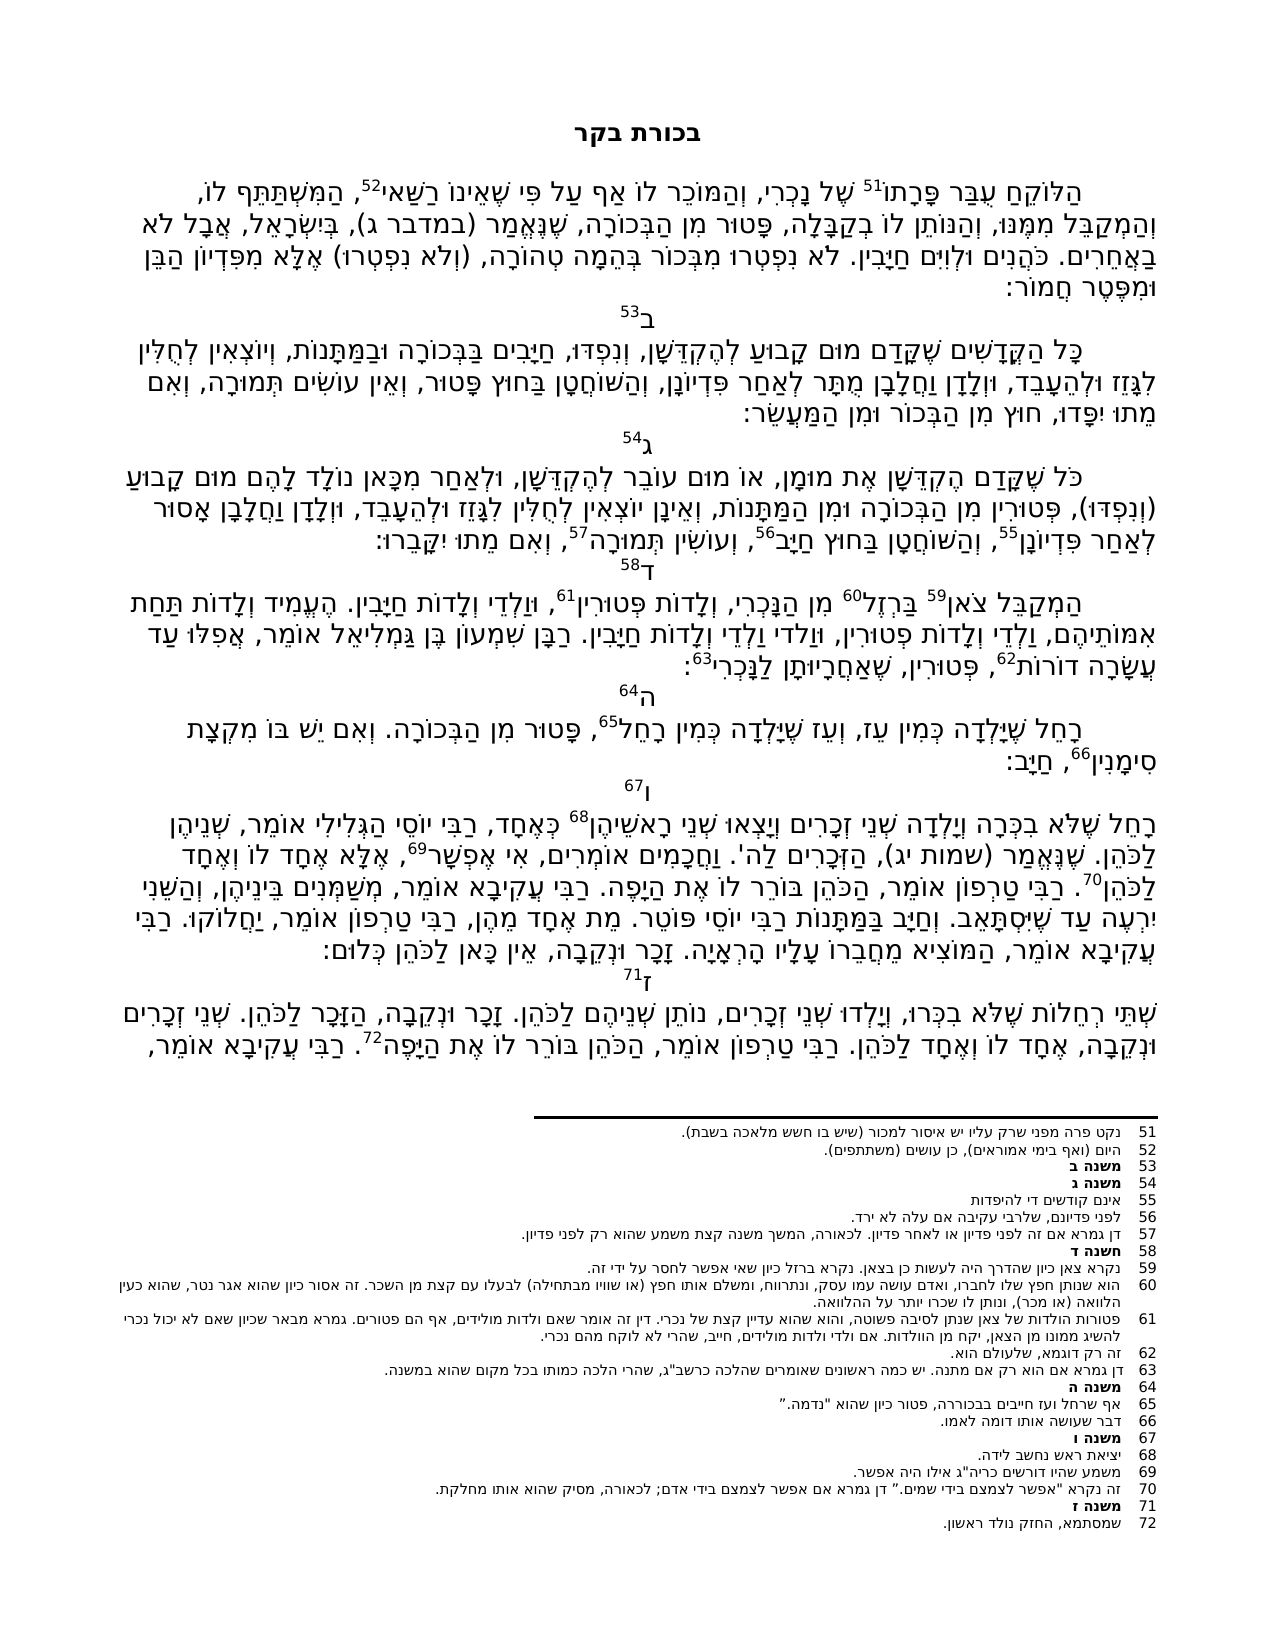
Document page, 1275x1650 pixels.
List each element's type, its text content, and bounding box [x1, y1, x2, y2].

text משנה ז [118, 1498, 1157, 1515]
text משמע שהיו דורשים כריה"ג אילו היה אפשר. [118, 1464, 1157, 1481]
text זה רק דוגמא, שלעולם הוא. [118, 1345, 1157, 1362]
text משנה ה [118, 1379, 1157, 1396]
text יציאת ראש נחשב לידה. [118, 1447, 1157, 1464]
text שמסתמא, החזק נולד ראשון. [118, 1515, 1157, 1532]
text ו [118, 776, 1157, 808]
text חשנה ד [118, 1243, 1157, 1260]
text דבר שעושה אותו דומה לאמו. [118, 1413, 1157, 1430]
text שְׁתֵּי רְחֵלוֹת שֶׁלֹּא בִכְּרוּ, וְיָלְדוּ שְׁנֵי זְכָרִים, נוֹתֵן שְׁנֵיהֶם לַכֹּהֵן. זָכָר וּנְקֵבָה, הַזָּכָר לַכֹּהֵן. שְׁנֵי זְכָרִים וּנְקֵבָה, אֶחָד לוֹ וְאֶחָד לַכֹּהֵן. רַבִּי טַרְפוֹן אוֹמֵר, הַכֹּהֵן בּוֹרֵר לוֹ אֶת הַיָּפֶה. רַבִּי עֲקִיבָא אוֹמֵר, מְשַׁמְּנִים בֵּינֵיהֶן, וְהַשֵּׁנִי יִרְעֶה עַד שֶׁיִּסְתָּאֵב. וְחַיָּב בַּמַּתָּנוֹת. רַבִּי יוֹסֵי פּוֹטֵר. מֵת אֶחָד מֵהֶן, רַבִּי טַרְפוֹן אוֹמֵר, יַחֲלוֹקוּ. רַבִּי עֲקִיבָא אוֹמֵר, הַמּוֹצִיא מֵחֲבֵרוֹ עָלָיו הָרְאָיָה. שְׁתֵּי נְקֵבוֹת וְזָכָר, אוֹ שְׁנֵי זְכָרִים וּשְׁתֵּי נְקֵבוֹת, אֵין כָּאן לַכֹּהֵן כְּלוּם: [118, 997, 1157, 1061]
text רָחֵל שֶׁיָּלְדָה כְּמִין עֵז, וְעֵז שֶׁיָּלְדָה כְּמִין רָחֵל, פָּטוּר מִן הַבְּכוֹרָה. וְאִם יֵשׁ בּוֹ מִקְצָת סִימָנִין, חַיָּב: [118, 713, 1157, 776]
text הוא שנותן חפץ שלו לחברו, ואדם עושה עמו עסק, ונתרווח, ומשלם אותו חפץ (או שוויו מבתחילה) לבעלו עם קצת מן השכר. זה אסור כיון שהוא אגר נטר, שהוא כעין הלוואה (או מכר), ונותן לו שכרו יותר על ההלוואה. [118, 1277, 1157, 1311]
text ד [118, 556, 1157, 587]
text משנה ו [118, 1430, 1157, 1447]
text היום (ואף בימי אמוראים), כן עושים (משתתפים). [118, 1141, 1157, 1158]
text הַלּוֹקֵחַ עֻבַּר פָּרָתוֹ שֶׁל נָכְרִי, וְהַמּוֹכֵר לוֹ אַף עַל פִּי שֶׁאֵינוֹ רַשַּׁאי, הַמִּשְׁתַּתֵּף לוֹ, וְהַמְקַבֵּל מִמֶּנּוּ, וְהַנּוֹתֵן לוֹ בְקַבָּלָה, פָּטוּר מִן הַבְּכוֹרָה, שֶׁנֶּאֱמַר (במדבר ג), בְּיִשְׂרָאֵל, אֲבָל לֹא בַאֲחֵרִים. כֹּהֲנִים וּלְוִיִּם חַיָּבִין. לֹא נִפְטְרוּ מִבְּכוֹר בְּהֵמָה טְהוֹרָה, (וְלֹא נִפְטְרוּ) אֶלָּא מִפִּדְיוֹן הַבֵּן וּמִפֶּטֶר חֲמוֹר: [118, 177, 1157, 303]
text ג [118, 429, 1157, 461]
text משנה ב [118, 1158, 1157, 1175]
text נקרא צאן כיון שהדרך היה לעשות כן בצאן. נקרא ברזל כיון שאי אפשר לחסר על ידי זה. [118, 1260, 1157, 1277]
text רָחֵל שֶׁלֹּא בִכְּרָה וְיָלְדָה שְׁנֵי זְכָרִים וְיָצְאוּ שְׁנֵי רָאשֵׁיהֶן כְּאֶחָד, רַבִּי יוֹסֵי הַגְּלִילִי אוֹמֵר, שְׁנֵיהֶן לַכֹּהֵן. שֶׁנֶּאֱמַר (שמות יג), הַזְּכָרִים לַה'. וַחֲכָמִים אוֹמְרִים, אִי אֶפְשָׁר, אֶלָּא אֶחָד לוֹ וְאֶחָד לַכֹּהֵן. רַבִּי טַרְפוֹן אוֹמֵר, הַכֹּהֵן בּוֹרֵר לוֹ אֶת הַיָפֶה. רַבִּי עֲקִיבָא אוֹמֵר, מְשַׁמְּנִים בֵּינֵיהֶן, וְהַשֵּׁנִי יִרְעֶה עַד שֶׁיִּסְתָּאֵב. וְחַיָּב בַּמַּתָּנוֹת רַבִּי יוֹסֵי פּוֹטֵר. מֵת אֶחָד מֵהֶן, רַבִּי טַרְפוֹן אוֹמֵר, יַחֲלוֹקוּ. רַבִּי עֲקִיבָא אוֹמֵר, הַמּוֹצִיא מֵחֲבֵרוֹ עָלָיו הָרְאָיָה. זָכָר וּנְקֵבָה, אֵין כָּאן לַכֹּהֵן כְּלוּם: [118, 808, 1157, 966]
text ז [118, 966, 1157, 997]
text כָּל הַקֳּדָשִׁים שֶׁקָּדַם מוּם קָבוּעַ לְהֶקְדֵּשָׁן, וְנִפְדּוּ, חַיָּבִים בַּבְּכוֹרָה וּבַמַּתָּנוֹת, וְיוֹצְאִין לְחֻלִּין לִגָּזֵז וּלְהֵעָבֵד, וּוְלָדָן וַחֲלָבָן מֻתָּר לְאַחַר פִּדְיוֹנָן, וְהַשּׁוֹחֲטָן בַּחוּץ פָּטוּר, וְאֵין עוֹשִׂים תְּמוּרָה, וְאִם מֵתוּ יִפָּדוּ, חוּץ מִן הַבְּכוֹר וּמִן הַמַּעֲשֵׂר: [118, 334, 1157, 429]
text דן גמרא אם הוא רק אם מתנה. יש כמה ראשונים שאומרים שהלכה כרשב"ג, שהרי הלכה כמותו בכל מקום שהוא במשנה. [118, 1362, 1157, 1379]
text אף שרחל ועז חייבים בבכוררה, פטור כיון שהוא "נדמה.” [118, 1396, 1157, 1413]
text ב [118, 303, 1157, 334]
text אינם קודשים די להיפדות [118, 1192, 1157, 1209]
text זה נקרא "אפשר לצמצם בידי שמים.” דן גמרא אם אפשר לצמצם בידי אדם; לכאורה, מסיק שהוא אותו מחלקת. [118, 1481, 1157, 1498]
text פטורות הולדות של צאן שנתן לסיבה פשוטה, והוא שהוא עדיין קצת של נכרי. דין זה אומר שאם ולדות מולידים, אף הם פטורים. גמרא מבאר שכיון שאם לא יכול נכרי להשיג ממונו מן הצאן, יקח מן הוולדות. אם ולדי ולדות מולידים, חייב, שהרי לא לוקח מהם נכרי. [118, 1311, 1157, 1345]
text ה [118, 682, 1157, 713]
text לפני פדיונם, שלרבי עקיבה אם עלה לא ירד. [118, 1209, 1157, 1226]
text דן גמרא אם זה לפני פדיון או לאחר פדיון. לכאורה, המשך משנה קצת משמע שהוא רק לפני פדיון. [118, 1226, 1157, 1243]
text נקט פרה מפני שרק עליו יש איסור למכור (שיש בו חשש מלאכה בשבת). [118, 1124, 1157, 1141]
text כֹּל שֶׁקָּדַם הֶקְדֵּשָׁן אֶת מוּמָן, אוֹ מוּם עוֹבֵר לְהֶקְדֵּשָׁן, וּלְאַחַר מִכָּאן נוֹלָד לָהֶם מוּם קָבוּעַ (וְנִפְדּוּ), פְּטוּרִין מִן הַבְּכוֹרָה וּמִן הַמַּתָּנוֹת, וְאֵינָן יוֹצְאִין לְחֻלִּין לִגָּזֵז וּלְהֵעָבֵד, וּוְלָדָן וַחֲלָבָן אָסוּר לְאַחַר פִּדְיוֹנָן, וְהַשּׁוֹחֲטָן בַּחוּץ חַיָּב, וְעוֹשִׂין תְּמוּרָה, וְאִם מֵתוּ יִקָּבֵרוּ: [118, 461, 1157, 556]
text משנה ג [118, 1175, 1157, 1192]
text הַמְקַבֵּל צֹאן בַּרְזֶל מִן הַנָּכְרִי, וְלָדוֹת פְּטוּרִין, וּוַלְדֵי וְלָדוֹת חַיָּבִין. הֶעֱמִיד וְלָדוֹת תַּחַת אִמּוֹתֵיהֶם, וַלְדֵי וְלָדוֹת פְטוּרִין, וּוַלדי וַלְדֵי וְלָדוֹת חַיָּבִין. רַבָּן שִׁמְעוֹן בֶּן גַּמְלִיאֵל אוֹמֵר, אֲפִלּוּ עַד עֲשָׂרָה דוֹרוֹת, פְּטוּרִין, שֶׁאַחֲרָיוּתָן לַנָּכְרִי: [118, 587, 1157, 682]
